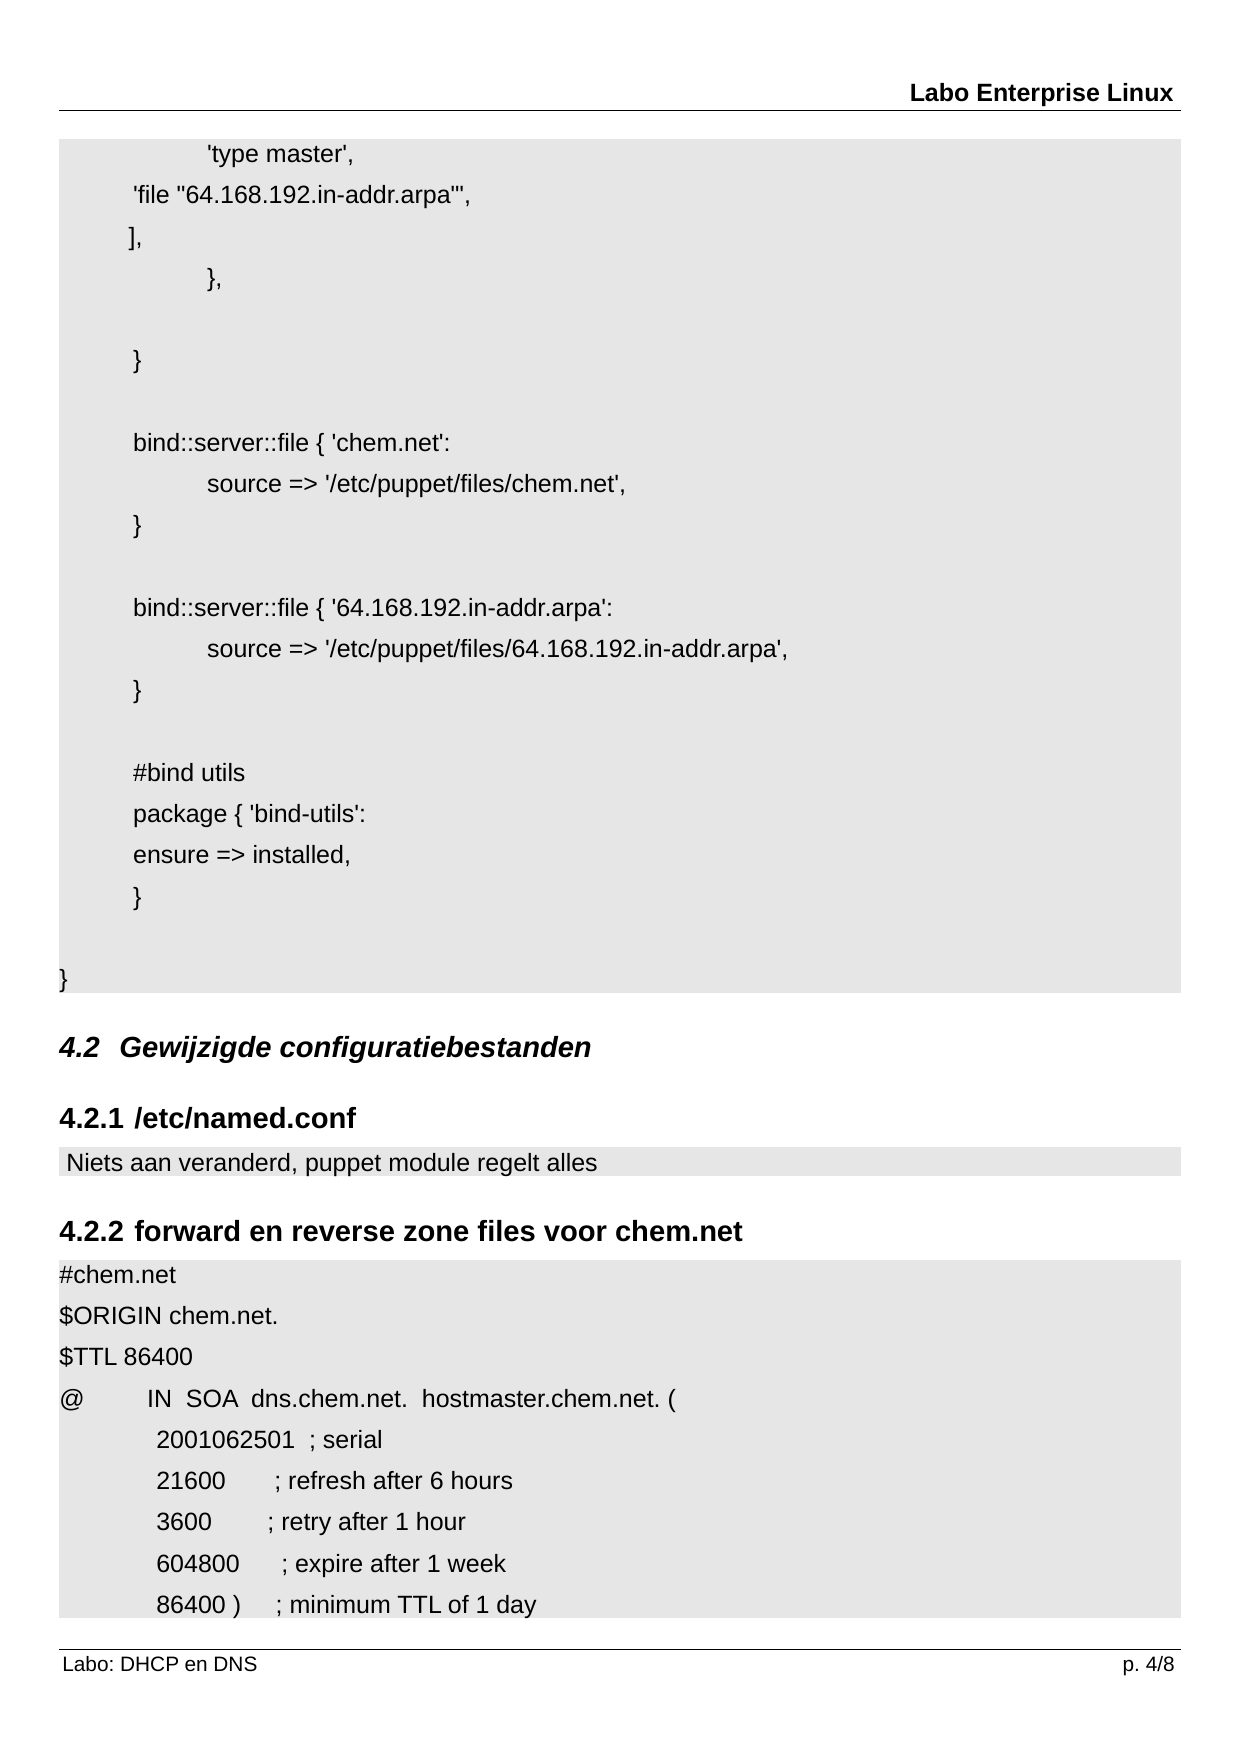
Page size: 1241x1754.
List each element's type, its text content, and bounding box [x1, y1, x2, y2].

text 86400 ) ; minimum TTL of 1 day [59, 1590, 1181, 1618]
text 2001062501 ; serial [59, 1425, 1181, 1453]
text 'file "64.168.192.in-addr.arpa"', [59, 180, 1181, 209]
text } [59, 510, 1181, 539]
text #bind utils [59, 758, 1181, 787]
text package { 'bind-utils': [59, 799, 1181, 828]
text } [59, 882, 1181, 910]
text $TTL 86400 [59, 1342, 1181, 1371]
text 604800 ; expire after 1 week [59, 1548, 1181, 1577]
text source => '/etc/puppet/files/64.168.192.in-addr.arpa', [59, 634, 1181, 663]
text 3600 ; retry after 1 hour [59, 1507, 1181, 1536]
subtitle forward en reverse zone files voor chem.net [59, 1214, 1181, 1247]
text Niets aan veranderd, puppet module regelt alles [59, 1147, 1181, 1176]
text 'type master', [59, 139, 1181, 168]
text }, [59, 263, 1181, 292]
subtitle /etc/named.conf [59, 1101, 1181, 1135]
text 21600 ; refresh after 6 hours [59, 1466, 1181, 1495]
text source => '/etc/puppet/files/chem.net', [59, 469, 1181, 498]
text ensure => installed, [59, 840, 1181, 869]
text } [59, 675, 1181, 704]
subtitle Gewijzigde configuratiebestanden [59, 1030, 1181, 1064]
text ], [59, 222, 1181, 250]
text } [59, 964, 1181, 993]
text $ORIGIN chem.net. [59, 1301, 1181, 1330]
text bind::server::file { 'chem.net': [59, 428, 1181, 457]
text @ IN SOA dns.chem.net. hostmaster.chem.net. ( [59, 1383, 1181, 1412]
text } [59, 345, 1181, 374]
text #chem.net [59, 1260, 1181, 1288]
text bind::server::file { '64.168.192.in-addr.arpa': [59, 593, 1181, 622]
